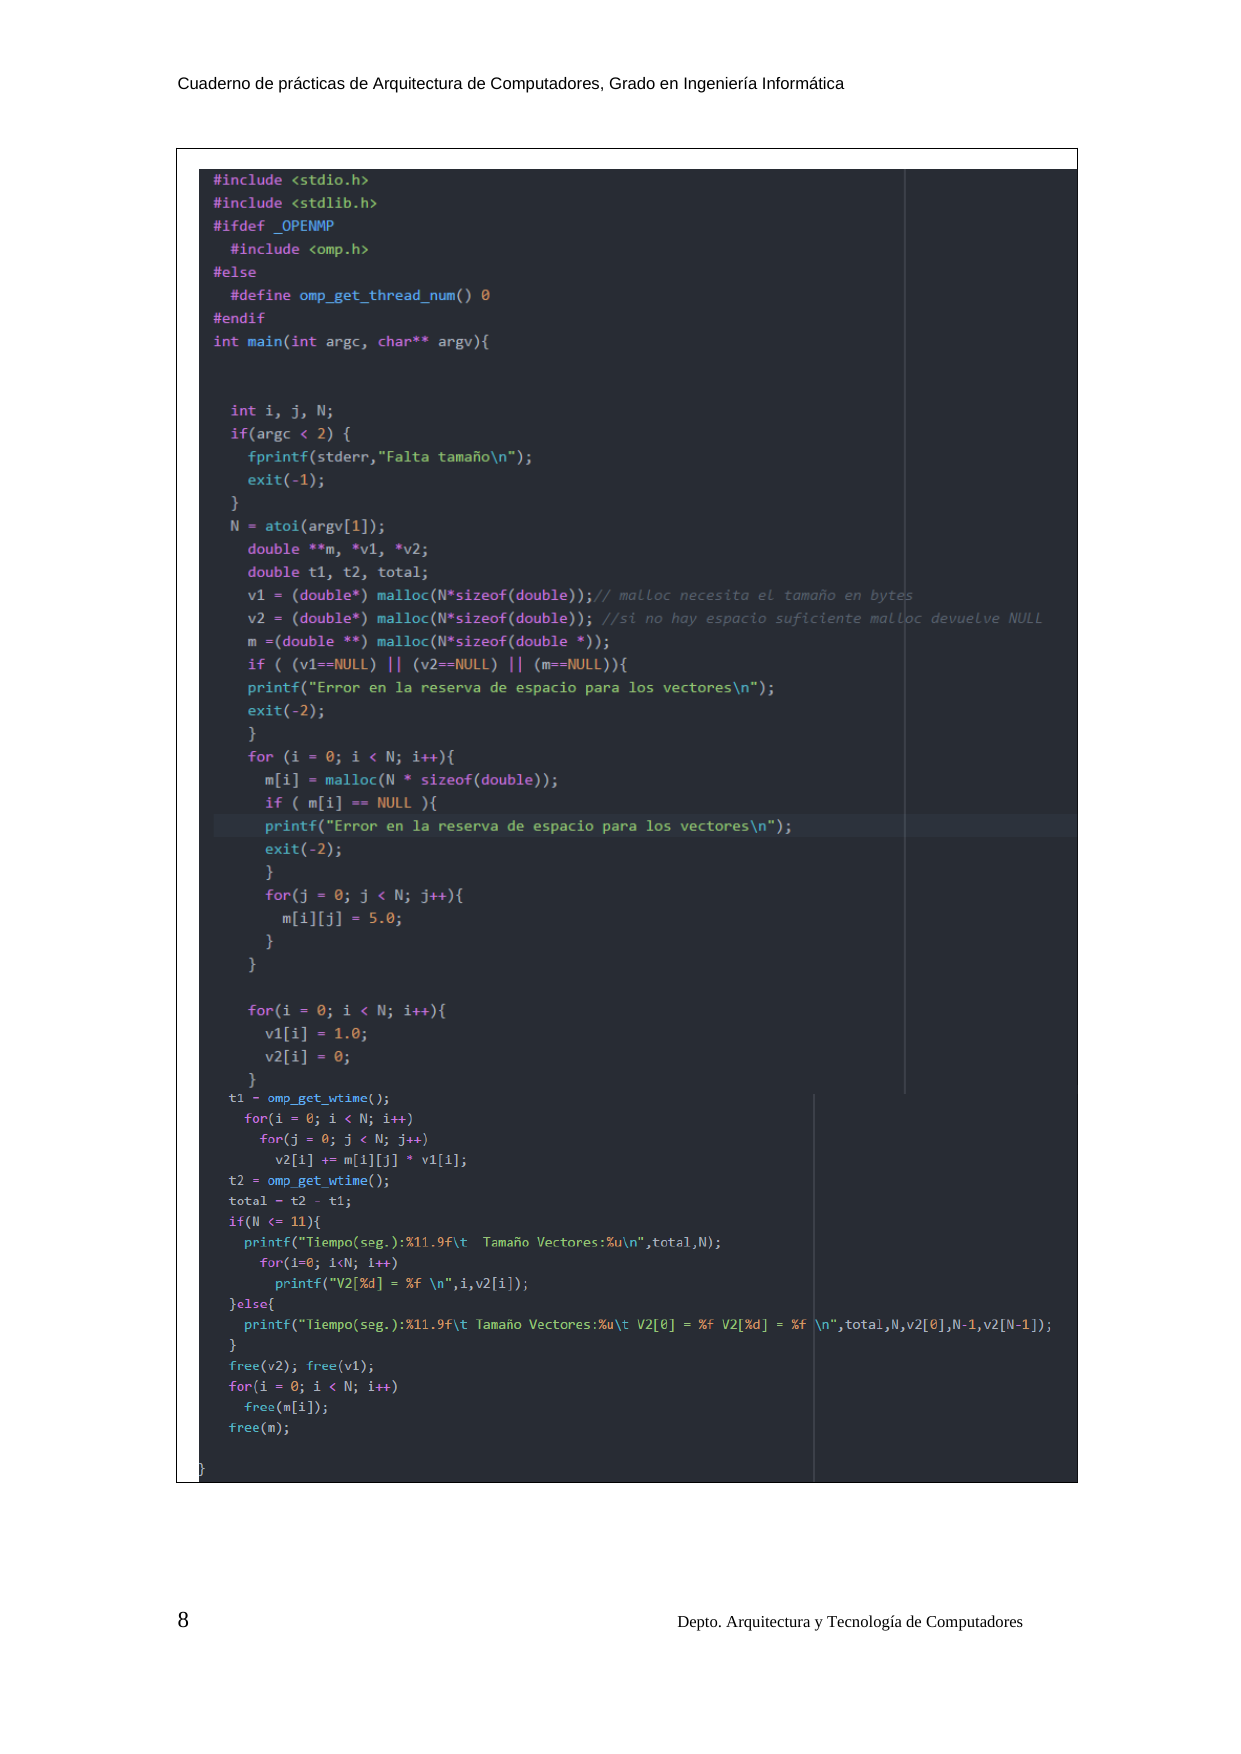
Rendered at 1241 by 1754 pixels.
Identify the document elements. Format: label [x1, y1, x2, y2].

picture [199, 169, 1078, 1482]
table_header [177, 149, 1077, 1482]
